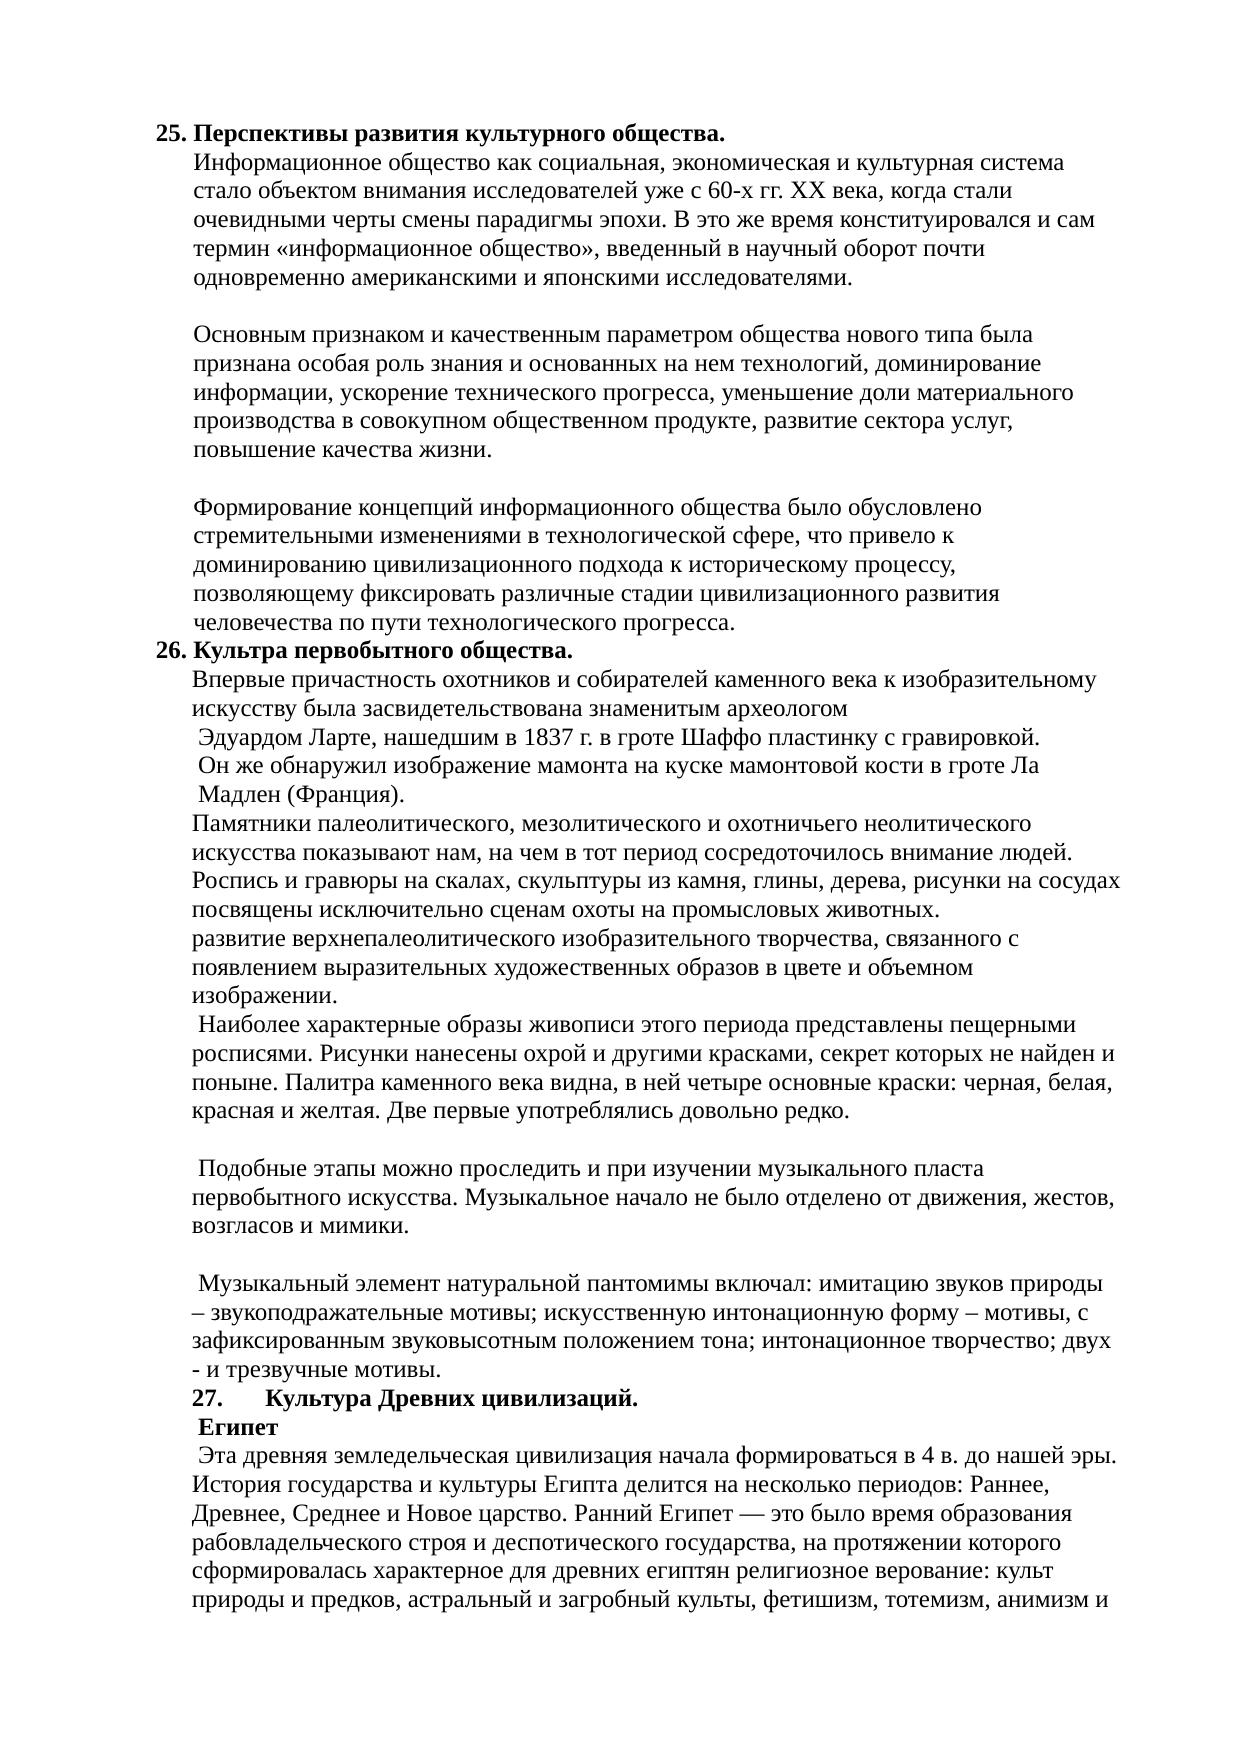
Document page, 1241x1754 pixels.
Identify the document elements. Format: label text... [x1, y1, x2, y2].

text Он же обнаружил изображение мамонта на куске мамонтовой кости в гроте Ла [192, 751, 1122, 779]
list Информационное общество как социальная, экономическая и культурная система стало объектом внимания исследователей уже с 60-х гг. XX века, когда стали очевидными черты смены парадигмы эпохи. В это же время конституировался и сам термин «информационное общество», введенный в научный оборот почти одновременно американскими и японскими исследователями. [156, 147, 1122, 291]
text Мадлен (Франция). [192, 779, 1122, 808]
text Впервые причастность охотников и собирателей каменного века к изобразительному искусству была засвидетельствована знаменитым археологом [192, 664, 1122, 722]
text Подобные этапы можно проследить и при изучении музыкального пласта первобытного искусства. Музыкальное начало не было отделено от движения, жестов, возгласов и мимики. [192, 1153, 1122, 1239]
text развитие верхнепалеолитического изобразительного творчества, связанного с появлением выразительных художественных образов в цвете и объемном изображении. [192, 923, 1122, 1009]
list Основным признаком и качественным параметром общества нового типа была признана особая роль знания и основанных на нем технологий, доминирование информации, ускорение технического прогресса, уменьшение доли материального производства в совокупном общественном продукте, развитие сектора услуг, повышение качества жизни. [156, 319, 1122, 463]
text Эдуардом Ларте, нашедшим в 1837 г. в гроте Шаффо пластинку с гравировкой. [192, 722, 1122, 751]
text Наиболее характерные образы живописи этого периода представлены пещерными росписями. Рисунки нанесены охрой и другими красками, секрет которых не найден и поныне. Палитра каменного века видна, в ней четыре основные краски: черная, белая, красная и желтая. Две первые употреблялись довольно редко. [192, 1009, 1122, 1124]
list Культра первобытного общества. [156, 636, 1122, 664]
text Музыкальный элемент натуральной пантомимы включал: имитацию звуков природы – звукоподражательные мотивы; искусственную интонационную форму – мотивы, с зафиксированным звуковысотным положением тона; интонационное творчество; двух - и трезвучные мотивы. [192, 1268, 1122, 1383]
list Египет [192, 1412, 1122, 1441]
list Перспективы развития культурного общества. [156, 118, 1122, 147]
list Культура Древних цивилизаций. [192, 1383, 1122, 1412]
list Формирование концепций информационного общества было обусловлено стремительными изменениями в технологической сфере, что привело к доминированию цивилизационного подхода к историческому процессу, позволяющему фиксировать различные стадии цивилизационного развития человечества по пути технологического прогресса. [156, 492, 1122, 636]
text Памятники палеолитического, мезолитического и охотничьего неолитического искусства показывают нам, на чем в тот период сосредоточилось внимание людей. Роспись и гравюры на скалах, скульптуры из камня, глины, дерева, рисунки на сосудах посвящены исключительно сценам охоты на промысловых животных. [192, 808, 1122, 923]
list Эта древняя земледельческая цивилизация начала формироваться в 4 в. до нашей эры. История государства и культуры Египта делится на несколько периодов: Раннее, Древнее, Среднее и Новое царство. Ранний Египет — это было время образования рабовладельческого строя и деспотического государства, на протяжении которого сформировалась характерное для древних египтян религиозное верование: культ природы и предков, астральный и загробный культы, фетишизм, тотемизм, анимизм и [192, 1441, 1122, 1613]
